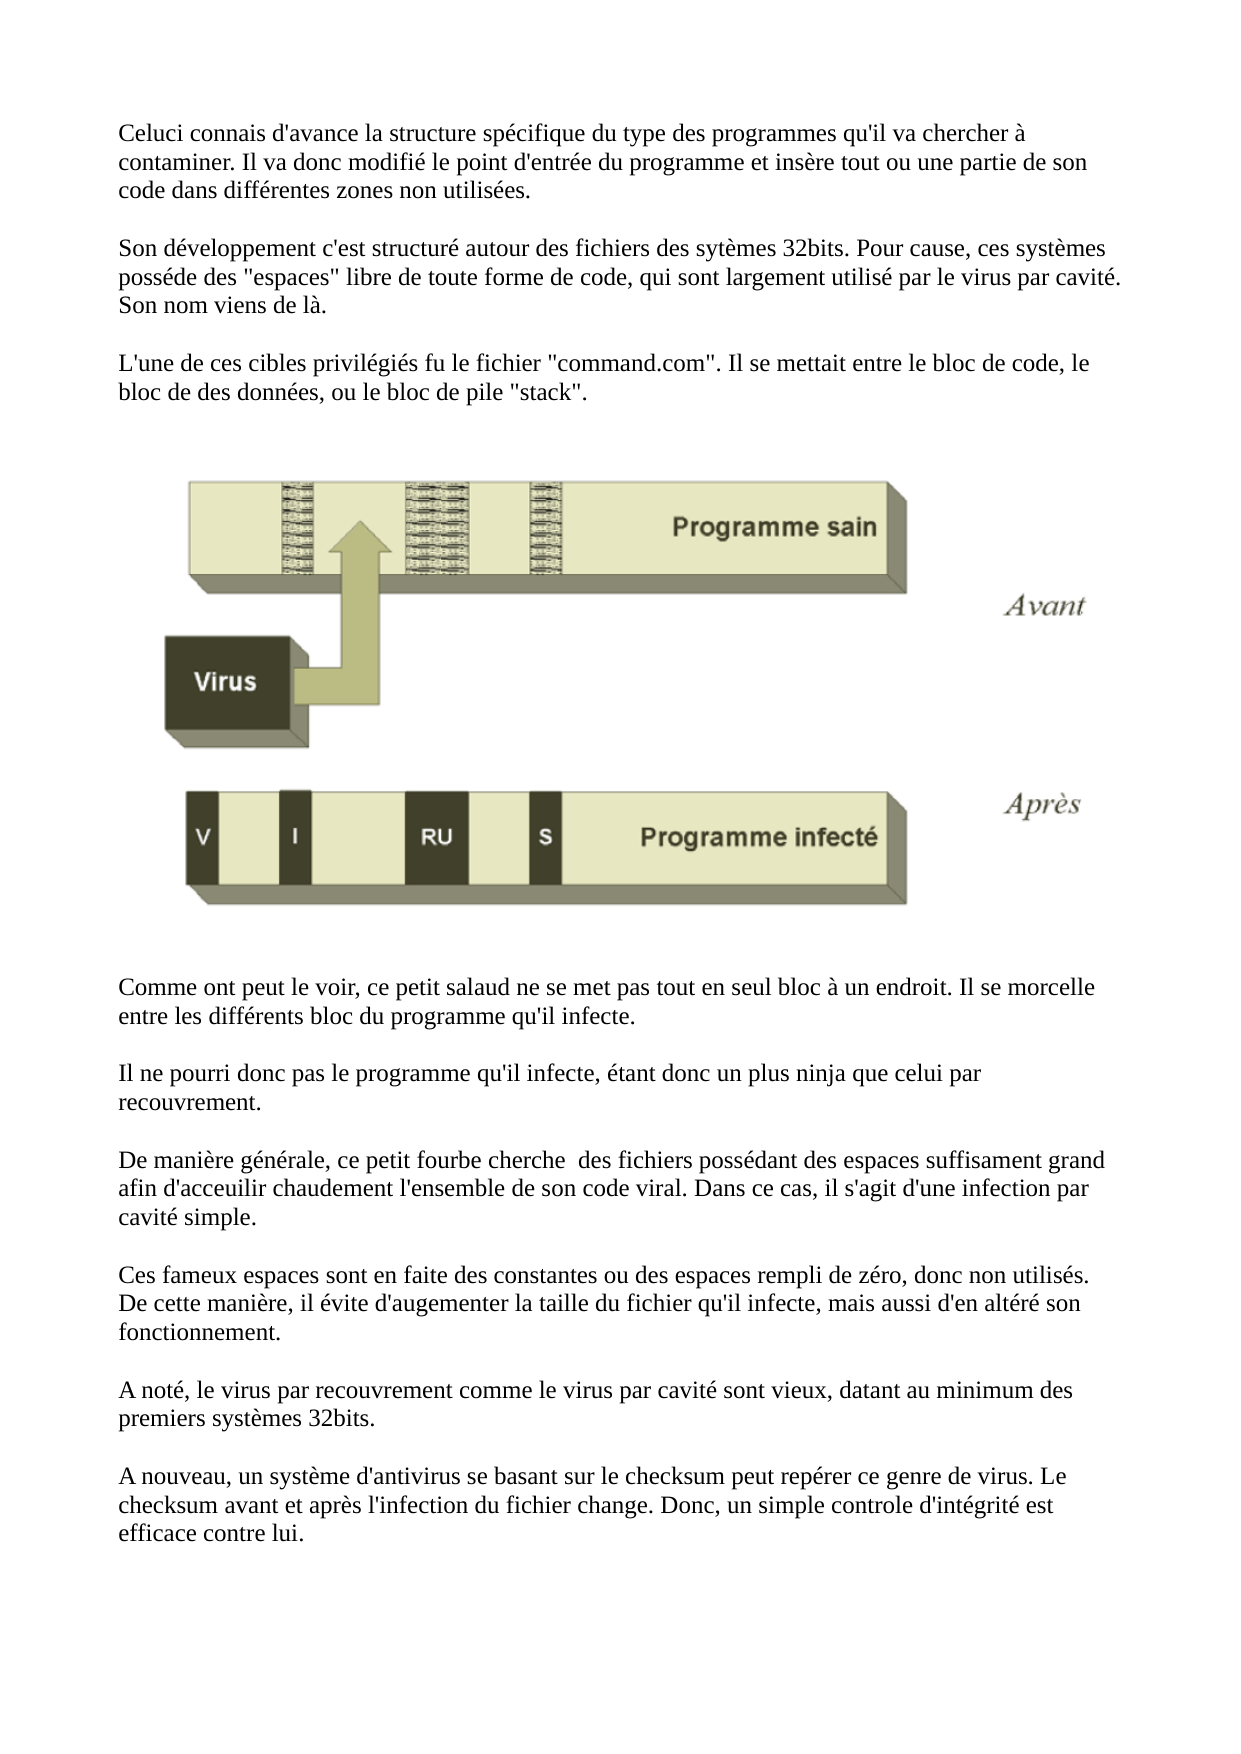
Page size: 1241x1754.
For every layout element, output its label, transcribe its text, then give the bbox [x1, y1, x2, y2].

text A nouveau, un système d'antivirus se basant sur le checksum peut repérer ce genre de virus. Le checksum avant et après l'infection du fichier change. Donc, un simple controle d'intégrité est efficace contre lui. [118, 1461, 1122, 1547]
text L'une de ces cibles privilégiés fu le fichier "command.com". Il se mettait entre le bloc de code, le bloc de des données, ou le bloc de pile "stack". [118, 348, 1122, 406]
text Celuci connais d'avance la structure spécifique du type des programmes qu'il va chercher à contaminer. Il va donc modifié le point d'entrée du programme et insère tout ou une partie de son code dans différentes zones non utilisées. [118, 118, 1122, 204]
text Comme ont peut le voir, ce petit salaud ne se met pas tout en seul bloc à un endroit. Il se morcelle entre les différents bloc du programme qu'il infecte. [118, 972, 1122, 1030]
text Ces fameux espaces sont en faite des constantes ou des espaces rempli de zéro, donc non utilisés. De cette manière, il évite d'augementer la taille du fichier qu'il infecte, mais aussi d'en altéré son fonctionnement. [118, 1260, 1122, 1346]
text Il ne pourri donc pas le programme qu'il infecte, étant donc un plus ninja que celui par recouvrement. [118, 1058, 1122, 1116]
text A noté, le virus par recouvrement comme le virus par cavité sont vieux, datant au minimum des premiers systèmes 32bits. [118, 1375, 1122, 1432]
picture [118, 434, 1123, 915]
text De manière générale, ce petit fourbe cherche des fichiers possédant des espaces suffisament grand afin d'acceuilir chaudement l'ensemble de son code viral. Dans ce cas, il s'agit d'une infection par cavité simple. [118, 1145, 1122, 1231]
text Son développement c'est structuré autour des fichiers des sytèmes 32bits. Pour cause, ces systèmes posséde des "espaces" libre de toute forme de code, qui sont largement utilisé par le virus par cavité. Son nom viens de là. [118, 233, 1122, 319]
